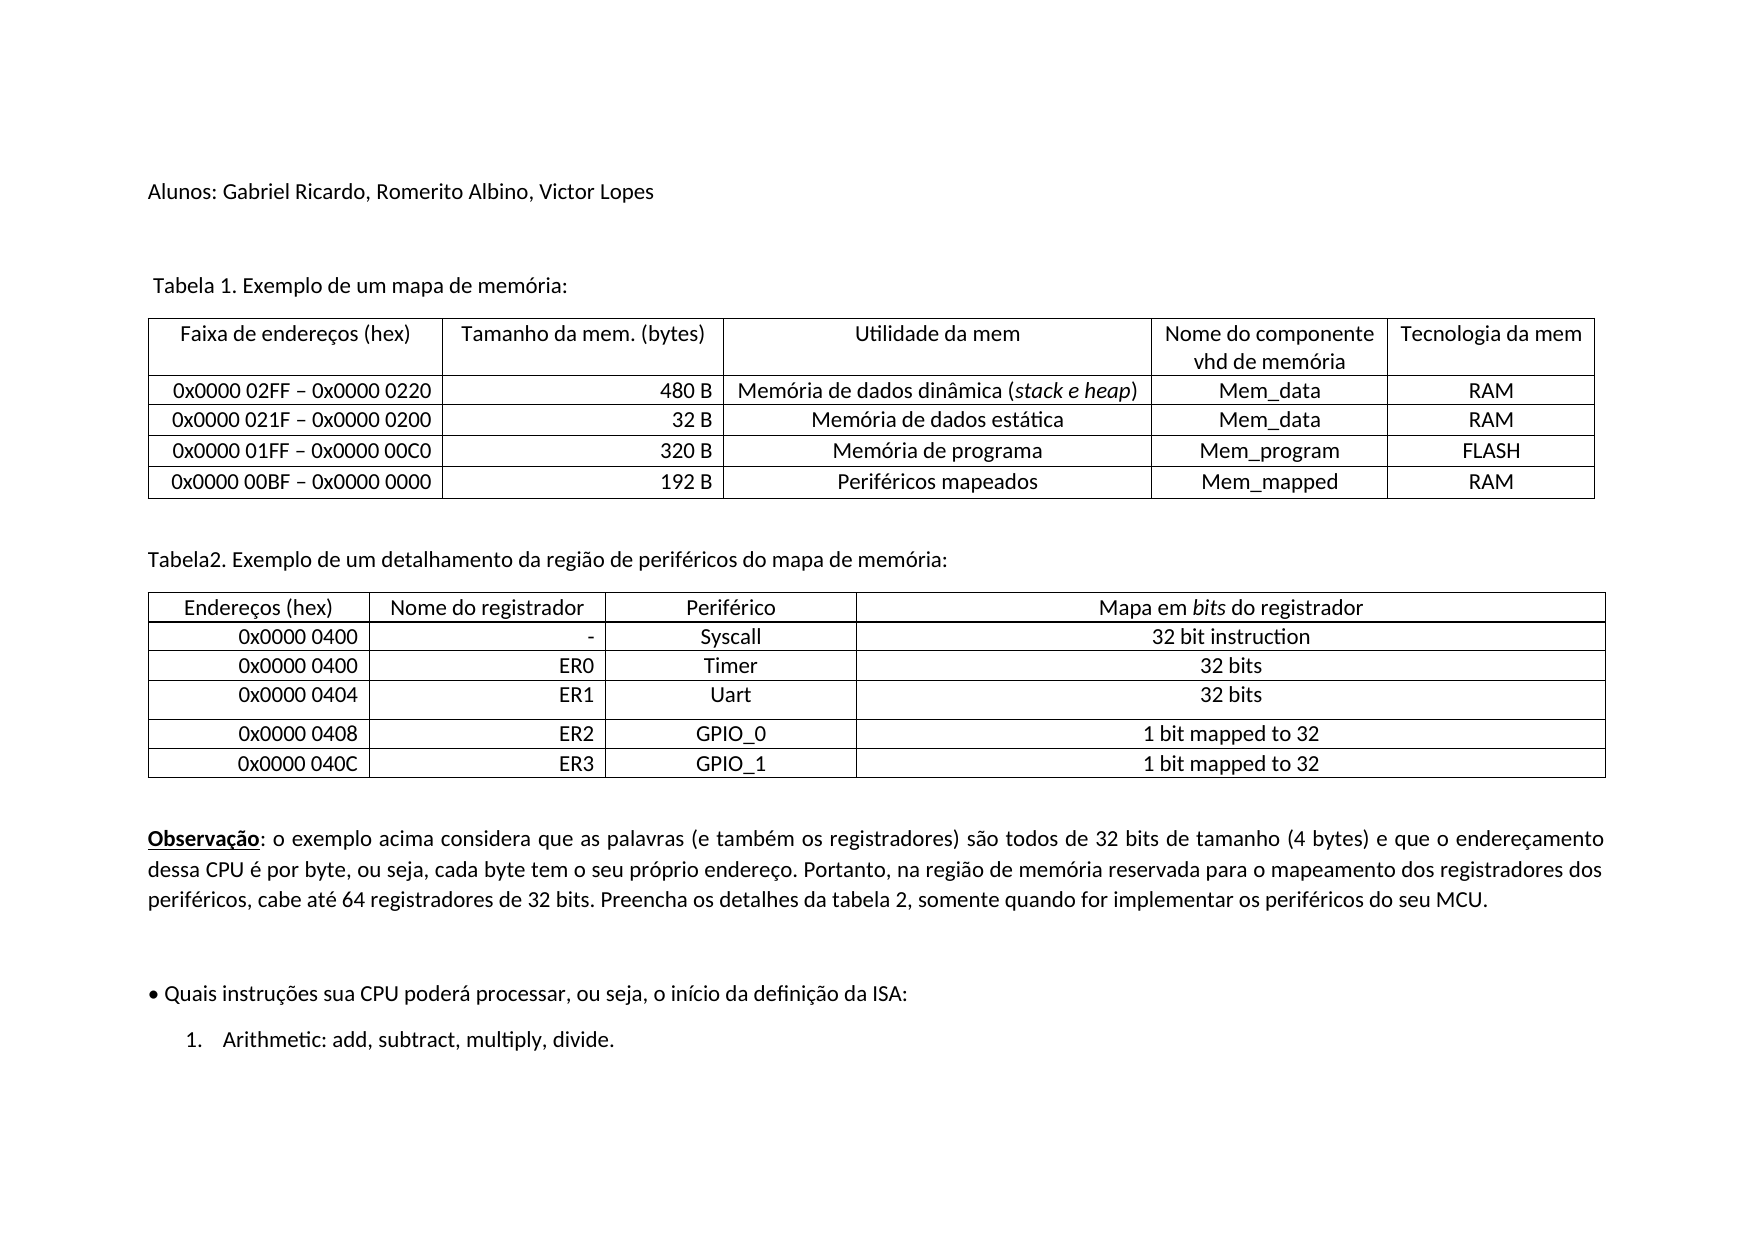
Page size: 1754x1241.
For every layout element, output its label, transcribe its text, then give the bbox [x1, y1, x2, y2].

table_cell 1 bit mapped to 32 [857, 749, 1605, 777]
table_cell - [370, 623, 605, 650]
table_header Faixa de endereços (hex) [149, 319, 442, 375]
table_cell RAM [1388, 376, 1594, 404]
table_cell 0x0000 0400 [149, 651, 369, 679]
table_cell Periféricos mapeados [724, 467, 1151, 497]
table_cell RAM [1388, 467, 1594, 497]
table_header Mapa em bits do registrador [857, 593, 1605, 621]
table_header Tamanho da mem. (bytes) [443, 319, 723, 375]
text Tabela2. Exemplo de um detalhamento da região de periféricos do mapa de memória: [148, 545, 1606, 573]
table_cell 0x0000 0408 [149, 720, 369, 748]
table_cell GPIO_0 [606, 720, 856, 748]
table_cell 0x0000 01FF – 0x0000 00C0 [149, 436, 442, 466]
table_cell 1 bit mapped to 32 [857, 720, 1605, 748]
table_cell 32 bits [857, 681, 1605, 718]
table_cell Mem_mapped [1152, 467, 1387, 497]
table_header Nome do registrador [370, 593, 605, 621]
table_cell 480 B [443, 376, 723, 404]
table_cell 320 B [443, 436, 723, 466]
table_cell 0x0000 021F – 0x0000 0200 [149, 405, 442, 435]
table_cell Mem_program [1152, 436, 1387, 466]
table_cell 192 B [443, 467, 723, 497]
table_header Tecnologia da mem [1388, 319, 1594, 375]
table_cell 0x0000 02FF – 0x0000 0220 [149, 376, 442, 404]
table_header Nome do componente vhd de memória [1152, 319, 1387, 375]
table_cell Memória de dados dinâmica (stack e heap) [724, 376, 1151, 404]
table_cell Mem_data [1152, 405, 1387, 435]
table_header Periférico [606, 593, 856, 621]
list Arithmetic: add, subtract, multiply, divide. [185, 1026, 1606, 1054]
table_cell 0x0000 00BF – 0x0000 0000 [149, 467, 442, 497]
table_cell Timer [606, 651, 856, 679]
text Alunos: Gabriel Ricardo, Romerito Albino, Victor Lopes [148, 177, 1606, 205]
table_cell 0x0000 040C [149, 749, 369, 777]
text Observação: o exemplo acima considera que as palavras (e também os registradores) são todos de 32 bits de tamanho (4 bytes) e que o endereçamento dessa CPU é por byte, ou seja, cada byte tem o seu próprio endereço. Portanto, na região de memória reservada para o mapeamento dos registradores dos periféricos, cabe até 64 registradores de 32 bits. Preencha os detalhes da tabela 2, somente quando for implementar os periféricos do seu MCU. [148, 824, 1606, 913]
table_header Endereços (hex) [149, 593, 369, 621]
table_cell ER2 [370, 720, 605, 748]
table_cell FLASH [1388, 436, 1594, 466]
table_cell ER0 [370, 651, 605, 679]
table_cell RAM [1388, 405, 1594, 435]
table_cell 0x0000 0404 [149, 681, 369, 718]
table_cell 32 B [443, 405, 723, 435]
table_cell 32 bits [857, 651, 1605, 679]
table_cell Memória de dados estática [724, 405, 1151, 435]
table_cell ER3 [370, 749, 605, 777]
table_cell Mem_data [1152, 376, 1387, 404]
text • Quais instruções sua CPU poderá processar, ou seja, o início da definição da ISA: [148, 979, 1606, 1007]
table_header Utilidade da mem [724, 319, 1151, 375]
table_cell Syscall [606, 623, 856, 650]
table_cell ER1 [370, 681, 605, 718]
table_cell Uart [606, 681, 856, 718]
table_cell GPIO_1 [606, 749, 856, 777]
text Tabela 1. Exemplo de um mapa de memória: [148, 271, 1606, 299]
table_cell 0x0000 0400 [149, 623, 369, 650]
table_cell 32 bit instruction [857, 623, 1605, 650]
table_cell Memória de programa [724, 436, 1151, 466]
